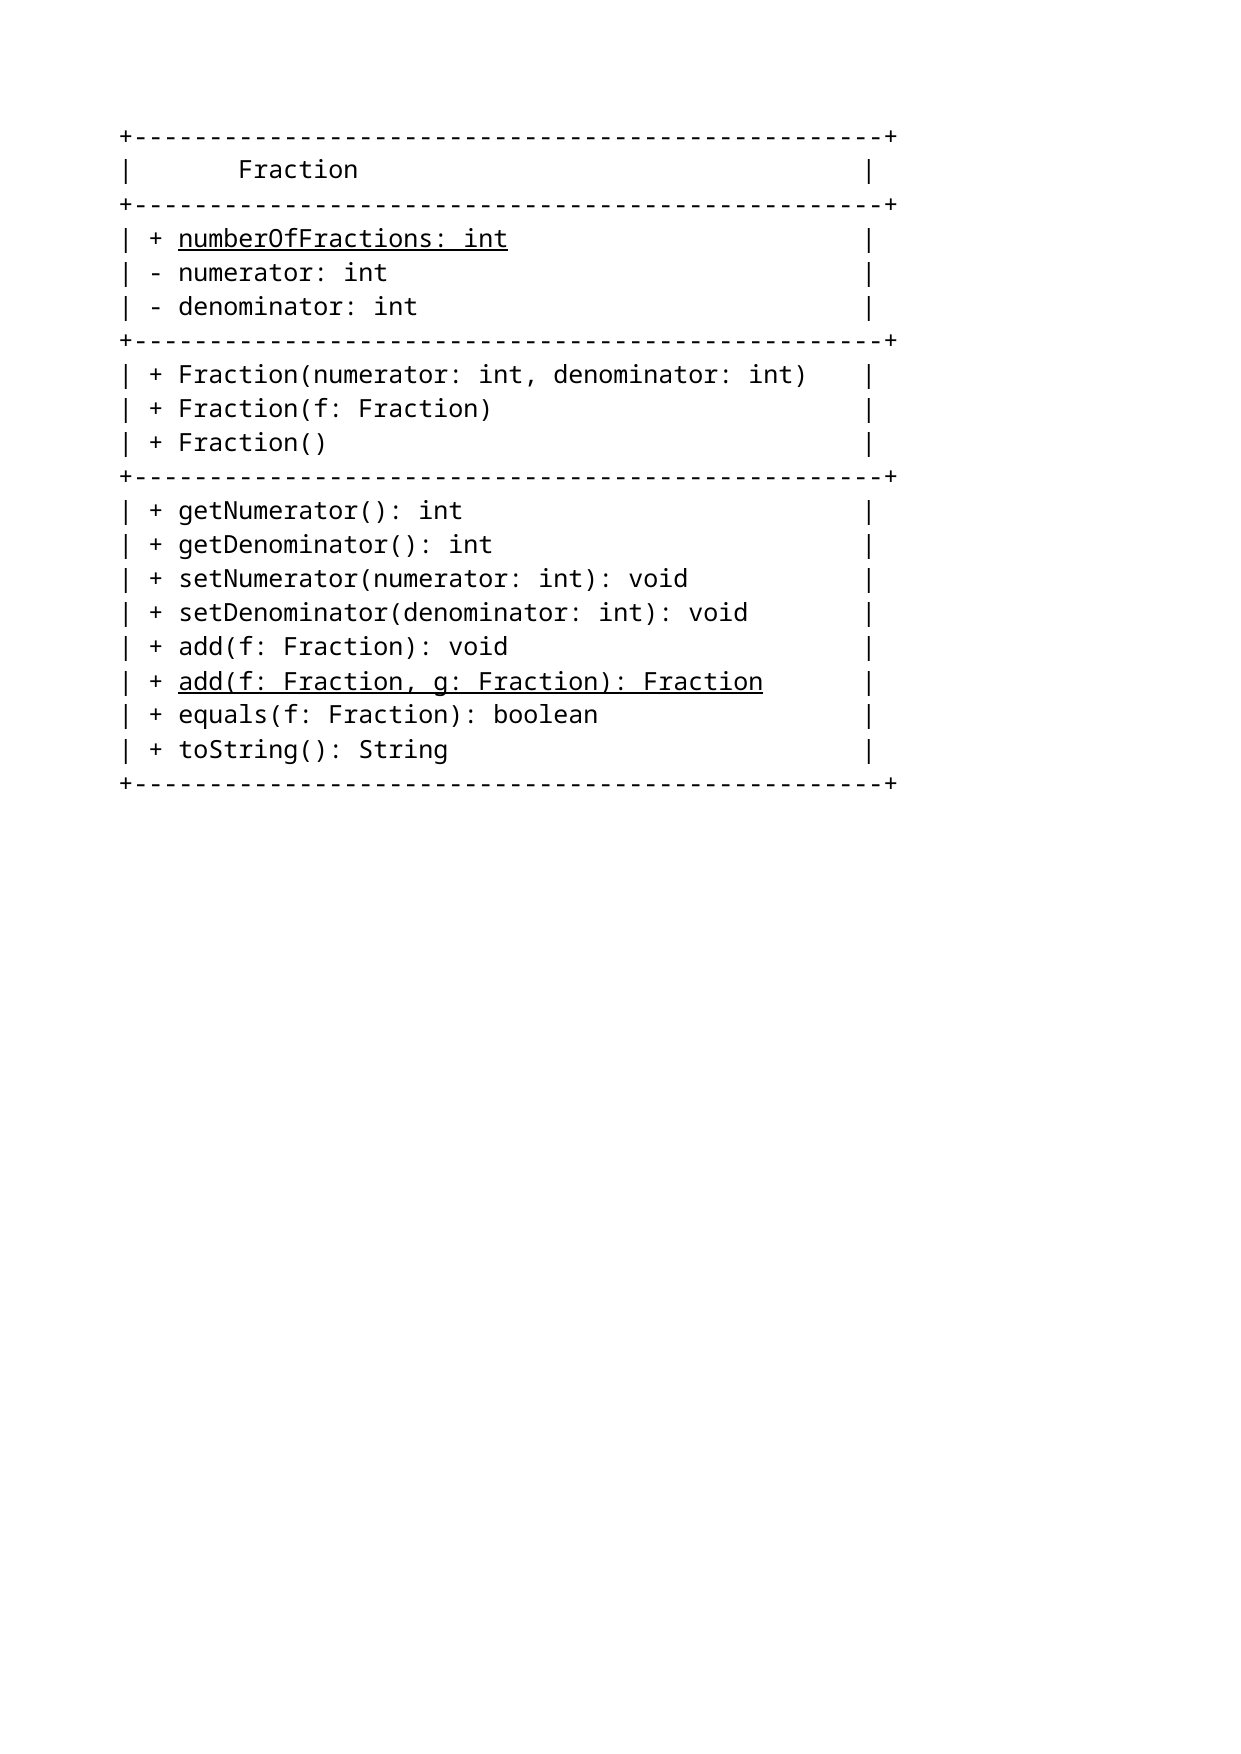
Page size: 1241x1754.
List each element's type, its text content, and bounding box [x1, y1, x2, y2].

text +--------------------------------------------------+ [118, 459, 1122, 493]
text | + Fraction(numerator: int, denominator: int) | [118, 357, 1122, 391]
text +--------------------------------------------------+ [118, 765, 1122, 799]
text | + setNumerator(numerator: int): void | [118, 561, 1122, 595]
text | + getNumerator(): int | [118, 493, 1122, 527]
text +--------------------------------------------------+ [118, 118, 1122, 152]
text +--------------------------------------------------+ [118, 186, 1122, 220]
text | + add(f: Fraction, g: Fraction): Fraction | [118, 663, 1122, 697]
text | + getDenominator(): int | [118, 527, 1122, 561]
text | - numerator: int | [118, 254, 1122, 288]
text | + toString(): String | [118, 731, 1122, 765]
text +--------------------------------------------------+ [118, 322, 1122, 357]
text | + equals(f: Fraction): boolean | [118, 697, 1122, 731]
text | - denominator: int | [118, 288, 1122, 322]
text | + Fraction() | [118, 425, 1122, 459]
text | Fraction | [118, 152, 1122, 186]
text | + numberOfFractions: int | [118, 220, 1122, 254]
text | + setDenominator(denominator: int): void | [118, 595, 1122, 629]
text | + Fraction(f: Fraction) | [118, 391, 1122, 425]
text | + add(f: Fraction): void | [118, 629, 1122, 663]
